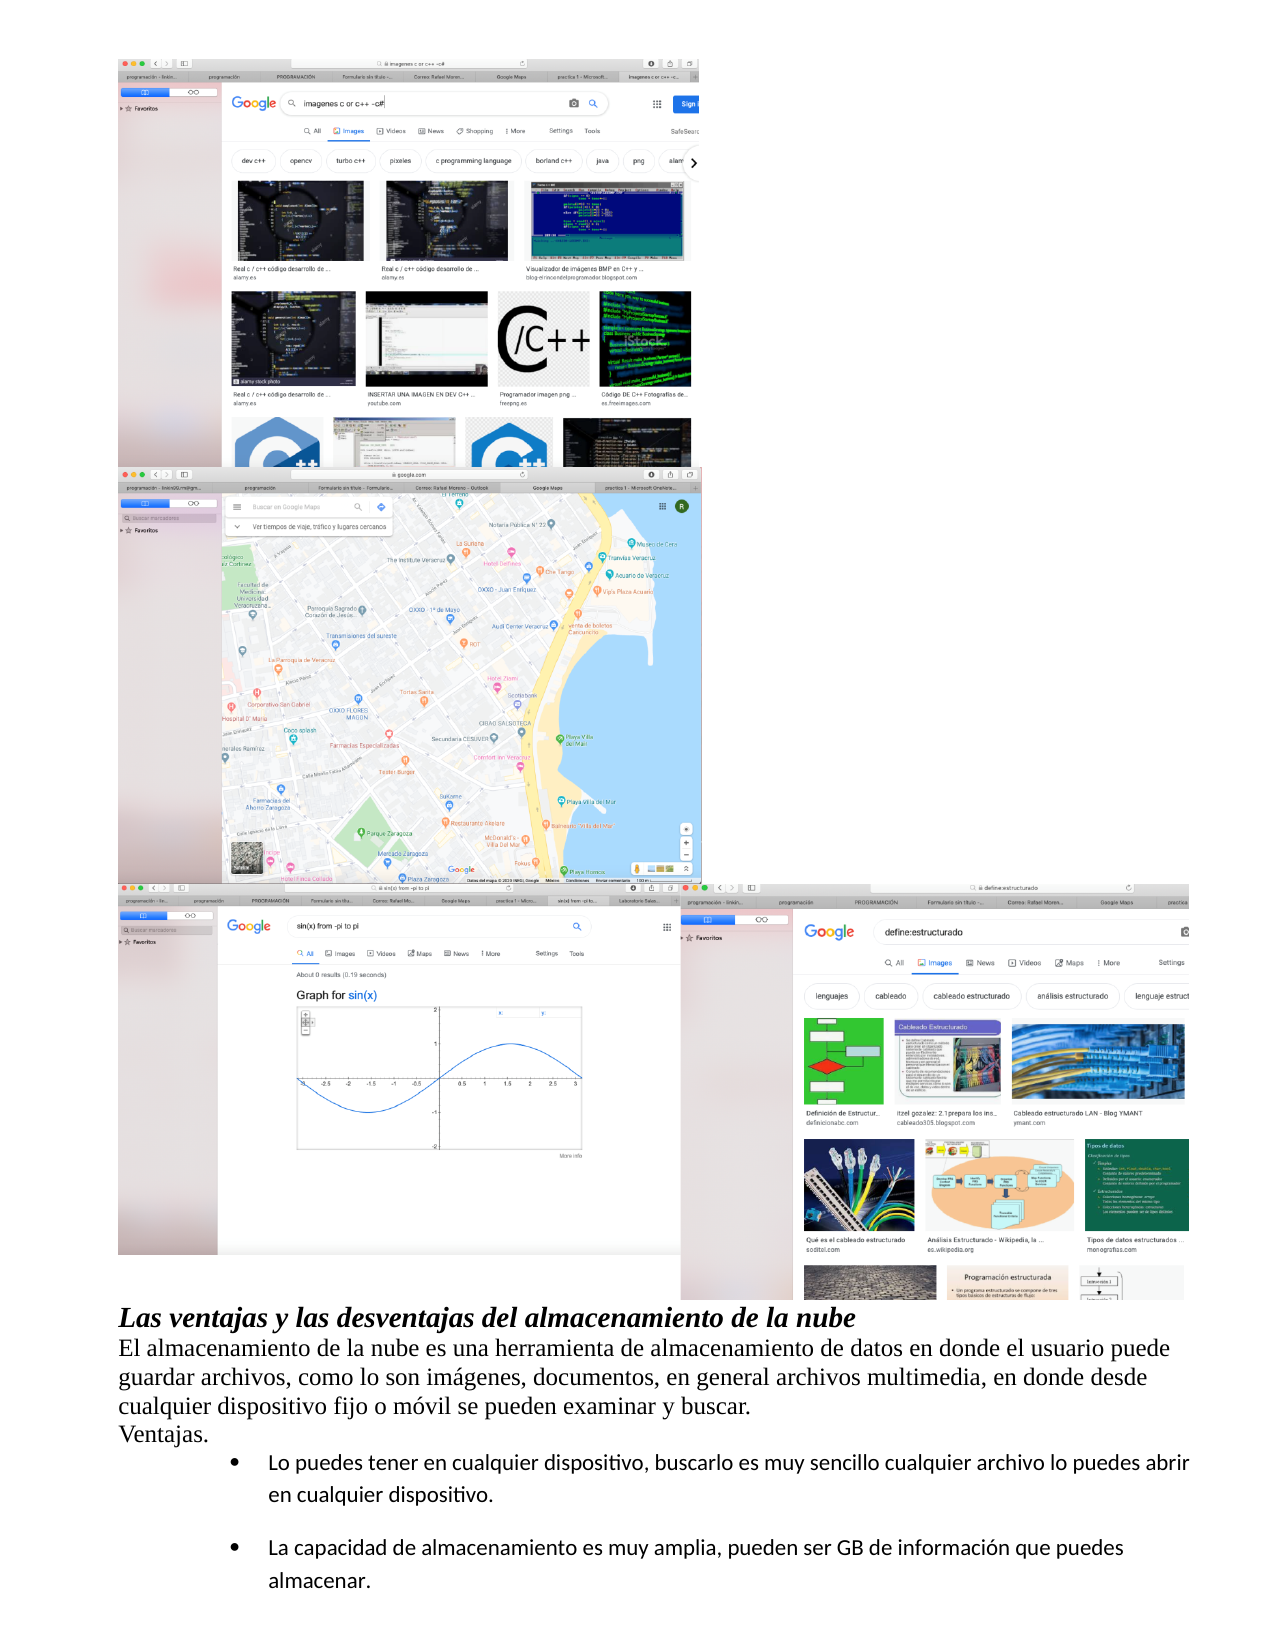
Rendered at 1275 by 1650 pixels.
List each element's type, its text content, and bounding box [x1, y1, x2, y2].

list Lo puedes tener en cualquier dispositivo, buscarlo es muy sencillo cualquier archivo lo puedes abrir en cualquier dispositivo. [231, 1448, 1205, 1508]
text Ventajas. [118, 1419, 1205, 1448]
text El almacenamiento de la nube es una herramienta de almacenamiento de datos en donde el usuario puede guardar archivos, como lo son imágenes, documentos, en general archivos multimedia, en donde desde cualquier dispositivo fijo o móvil se pueden examinar y buscar. [118, 1333, 1205, 1419]
text Las ventajas y las desventajas del almacenamiento de la nube [118, 1300, 1205, 1333]
list La capacidad de almacenamiento es muy amplia, pueden ser GB de información que puedes almacenar. [231, 1533, 1205, 1594]
